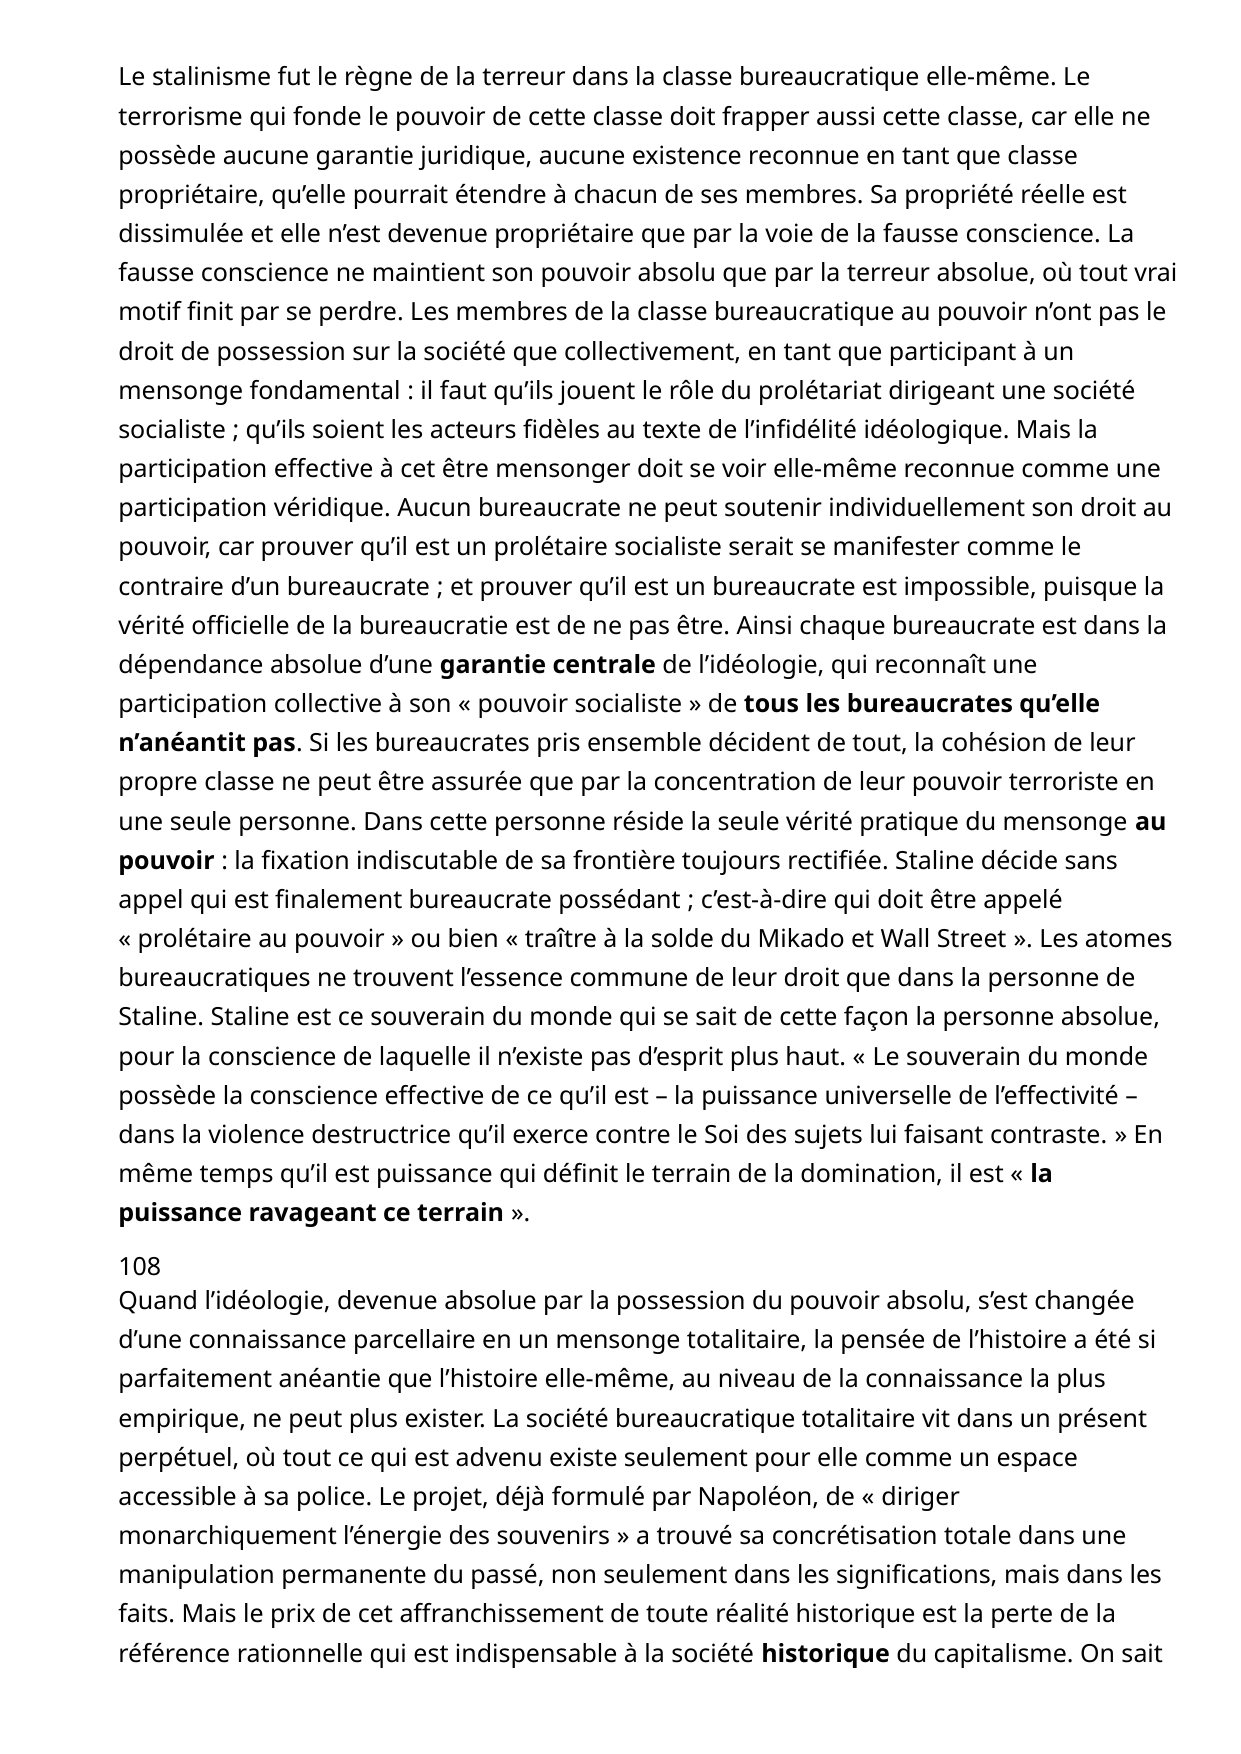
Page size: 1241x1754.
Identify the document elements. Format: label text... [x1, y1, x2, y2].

text 108 [118, 1249, 1181, 1283]
text Le stalinisme fut le règne de la terreur dans la classe bureaucratique elle-même. Le terrorisme qui fonde le pouvoir de cette classe doit frapper aussi cette classe, car elle ne possède aucune garantie juridique, aucune existence reconnue en tant que classe propriétaire, qu’elle pourrait étendre à chacun de ses membres. Sa propriété réelle est dissimulée et elle n’est devenue propriétaire que par la voie de la fausse conscience. La fausse conscience ne maintient son pouvoir absolu que par la terreur absolue, où tout vrai motif finit par se perdre. Les membres de la classe bureaucratique au pouvoir n’ont pas le droit de possession sur la société que collectivement, en tant que participant à un mensonge fondamental : il faut qu’ils jouent le rôle du prolétariat dirigeant une société socialiste ; qu’ils soient les acteurs fidèles au texte de l’infidélité idéologique. Mais la participation effective à cet être mensonger doit se voir elle-même reconnue comme une participation véridique. Aucun bureaucrate ne peut soutenir individuellement son droit au pouvoir, car prouver qu’il est un prolétaire socialiste serait se manifester comme le contraire d’un bureaucrate ; et prouver qu’il est un bureaucrate est impossible, puisque la vérité officielle de la bureaucratie est de ne pas être. Ainsi chaque bureaucrate est dans la dépendance absolue d’une garantie centrale de l’idéologie, qui reconnaît une participation collective à son « pouvoir socialiste » de tous les bureaucrates qu’elle n’anéantit pas. Si les bureaucrates pris ensemble décident de tout, la cohésion de leur propre classe ne peut être assurée que par la concentration de leur pouvoir terroriste en une seule personne. Dans cette personne réside la seule vérité pratique du mensonge au pouvoir : la fixation indiscutable de sa frontière toujours rectifiée. Staline décide sans appel qui est finalement bureaucrate possédant ; c’est-à-dire qui doit être appelé « prolétaire au pouvoir » ou bien « traître à la solde du Mikado et Wall Street ». Les atomes bureaucratiques ne trouvent l’essence commune de leur droit que dans la personne de Staline. Staline est ce souverain du monde qui se sait de cette façon la personne absolue, pour la conscience de laquelle il n’existe pas d’esprit plus haut. « Le souverain du monde possède la conscience effective de ce qu’il est – la puissance universelle de l’effectivité – dans la violence destructrice qu’il exerce contre le Soi des sujets lui faisant contraste. » En même temps qu’il est puissance qui définit le terrain de la domination, il est « la puissance ravageant ce terrain ». [118, 59, 1181, 1229]
text Quand l’idéologie, devenue absolue par la possession du pouvoir absolu, s’est changée d’une connaissance parcellaire en un mensonge totalitaire, la pensée de l’histoire a été si parfaitement anéantie que l’histoire elle-même, au niveau de la connaissance la plus empirique, ne peut plus exister. La société bureaucratique totalitaire vit dans un présent perpétuel, où tout ce qui est advenu existe seulement pour elle comme un espace accessible à sa police. Le projet, déjà formulé par Napoléon, de « diriger monarchiquement l’énergie des souvenirs » a trouvé sa concrétisation totale dans une manipulation permanente du passé, non seulement dans les significations, mais dans les faits. Mais le prix de cet affranchissement de toute réalité historique est la perte de la référence rationnelle qui est indispensable à la société historique du capitalisme. On sait [118, 1283, 1181, 1669]
